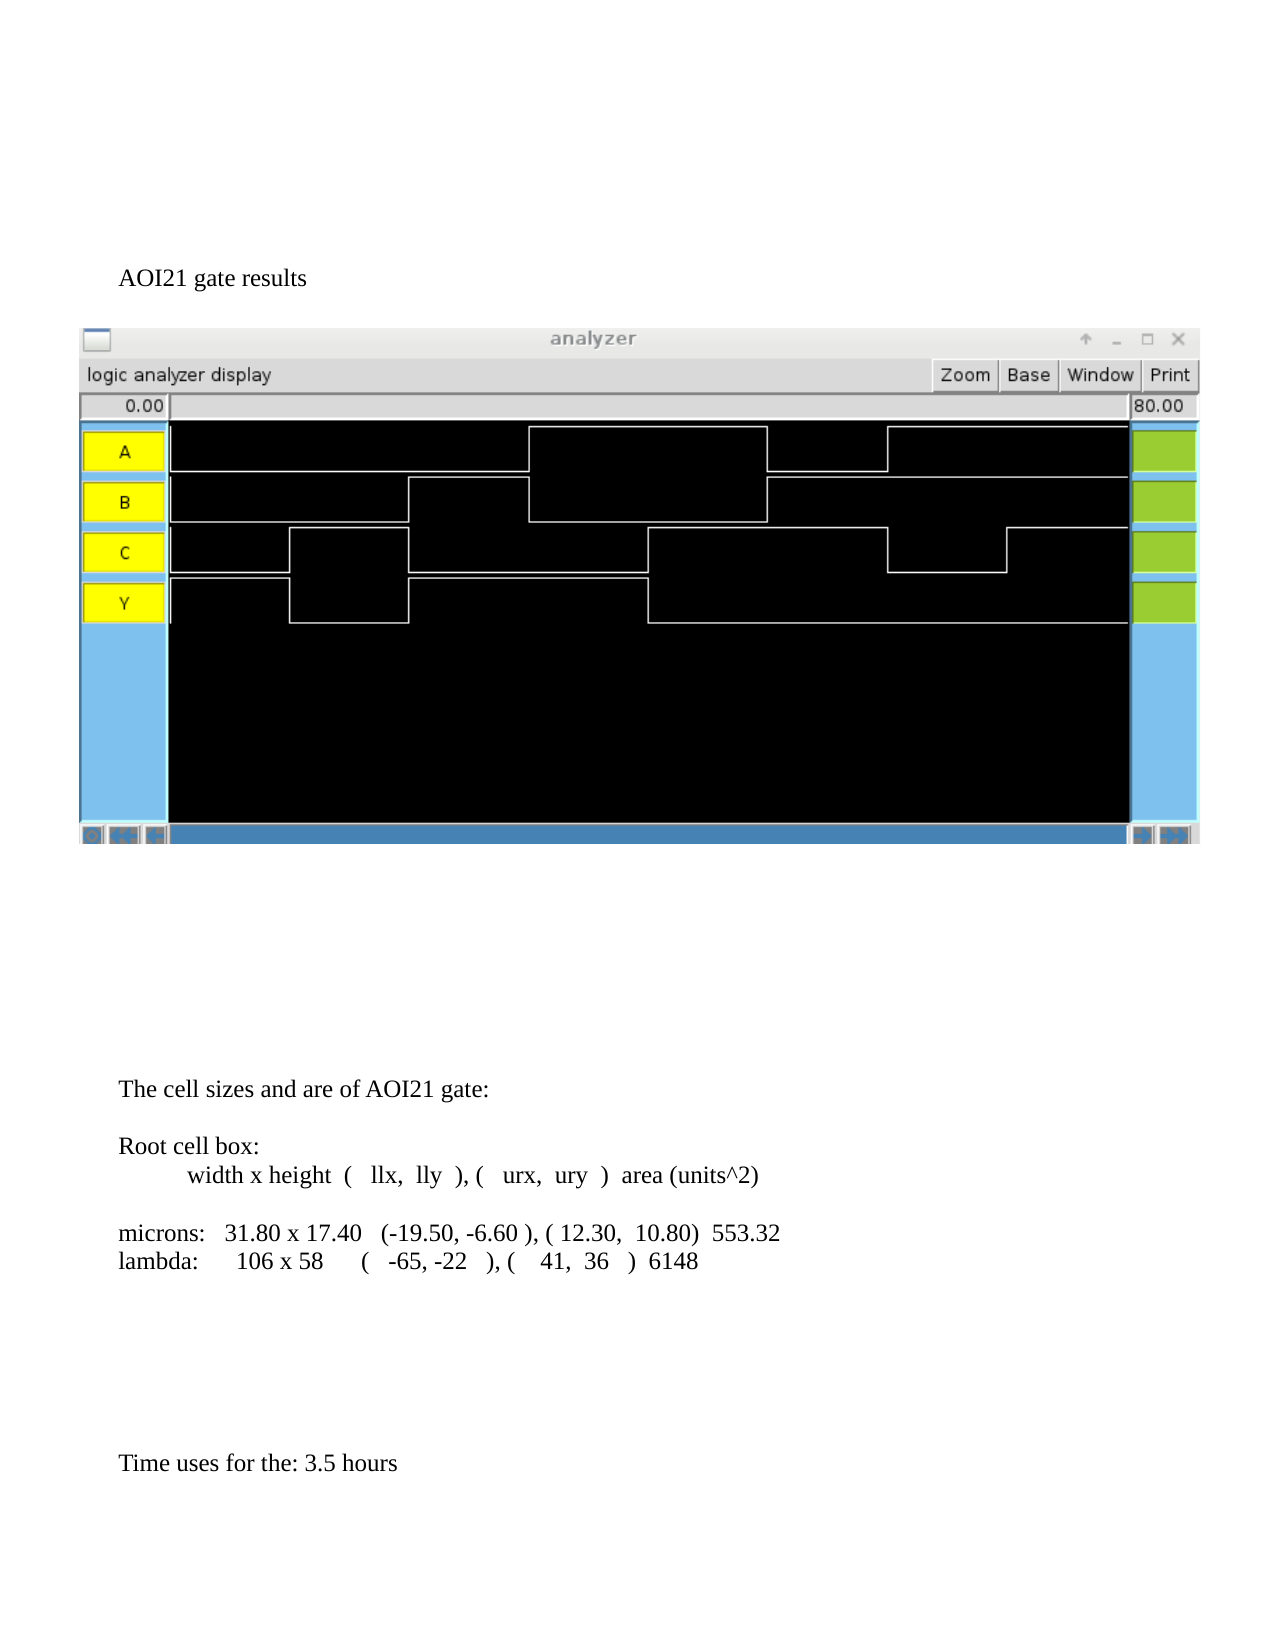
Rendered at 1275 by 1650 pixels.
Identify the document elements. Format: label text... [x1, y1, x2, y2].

text width x height ( llx, lly ), ( urx, ury ) area (units^2) [118, 1160, 1157, 1189]
text microns: 31.80 x 17.40 (-19.50, -6.60 ), ( 12.30, 10.80) 553.32 [118, 1218, 1157, 1246]
picture [79, 328, 1200, 844]
text lambda: 106 x 58 ( -65, -22 ), ( 41, 36 ) 6148 [118, 1246, 1157, 1275]
text AOI21 gate results [118, 263, 1157, 291]
text Time uses for the: 3.5 hours [118, 1448, 1157, 1476]
text Root cell box: [118, 1131, 1157, 1160]
text The cell sizes and are of AOI21 gate: [118, 1074, 1157, 1103]
